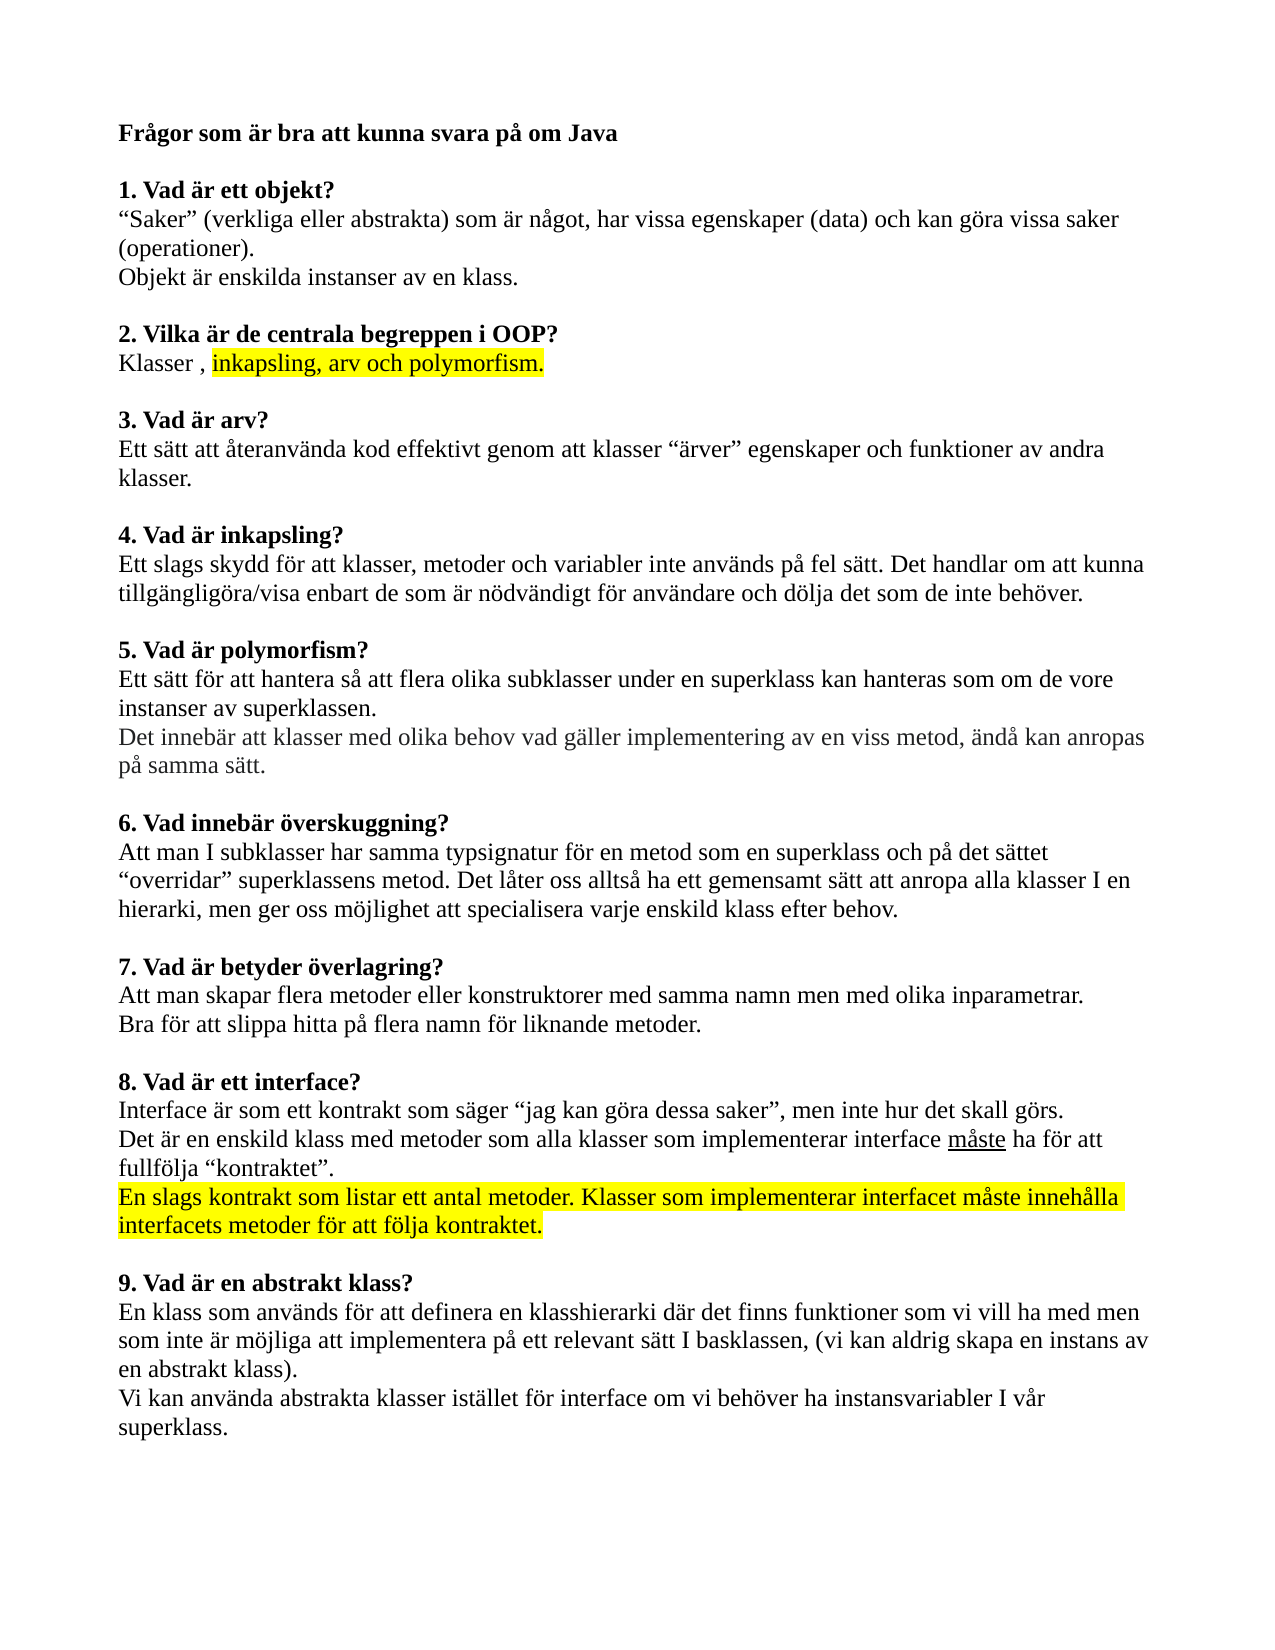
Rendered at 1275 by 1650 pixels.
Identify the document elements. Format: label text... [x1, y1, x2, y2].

text 7. Vad är betyder överlagring? [118, 952, 1157, 981]
text Klasser , inkapsling, arv och polymorfism. [118, 348, 1157, 377]
text Vi kan använda abstrakta klasser istället för interface om vi behöver ha instansvariabler I vår superklass. [118, 1383, 1157, 1441]
text Ett sätt att återanvända kod effektivt genom att klasser “ärver” egenskaper och funktioner av andra klasser. [118, 434, 1157, 492]
text 5. Vad är polymorfism? [118, 636, 1157, 664]
text En klass som används för att definera en klasshierarki där det finns funktioner som vi vill ha med men som inte är möjliga att implementera på ett relevant sätt I basklassen, (vi kan aldrig skapa en instans av en abstrakt klass). [118, 1297, 1157, 1383]
text 6. Vad innebär överskuggning? [118, 808, 1157, 837]
text Att man skapar flera metoder eller konstruktorer med samma namn men med olika inparametrar. [118, 981, 1157, 1009]
text Objekt är enskilda instanser av en klass. [118, 262, 1157, 291]
text Det är en enskild klass med metoder som alla klasser som implementerar interface måste ha för att fullfölja “kontraktet”. En slags kontrakt som listar ett antal metoder. Klasser som implementerar interfacet måste innehålla interfacets metoder för att följa kontraktet. [118, 1124, 1157, 1239]
text Att man I subklasser har samma typsignatur för en metod som en superklass och på det sättet “overridar” superklassens metod. Det låter oss alltså ha ett gemensamt sätt att anropa alla klasser I en hierarki, men ger oss möjlighet att specialisera varje enskild klass efter behov. [118, 837, 1157, 923]
text 1. Vad är ett objekt? [118, 176, 1157, 204]
text Det innebär att klasser med olika behov vad gäller implementering av en viss metod, ändå kan anropas på samma sätt. [118, 722, 1157, 779]
text 4. Vad är inkapsling? [118, 521, 1157, 549]
text Interface är som ett kontrakt som säger “jag kan göra dessa saker”, men inte hur det skall görs. [118, 1096, 1157, 1124]
text Ett slags skydd för att klasser, metoder och variabler inte används på fel sätt. Det handlar om att kunna tillgängligöra/visa enbart de som är nödvändigt för användare och dölja det som de inte behöver. [118, 549, 1157, 607]
text Ett sätt för att hantera så att flera olika subklasser under en superklass kan hanteras som om de vore instanser av superklassen. [118, 664, 1157, 722]
text Frågor som är bra att kunna svara på om Java [118, 118, 1157, 147]
text 3. Vad är arv? [118, 406, 1157, 434]
text Bra för att slippa hitta på flera namn för liknande metoder. [118, 1009, 1157, 1038]
text 2. Vilka är de centrala begreppen i OOP? [118, 319, 1157, 348]
text 9. Vad är en abstrakt klass? [118, 1268, 1157, 1297]
text “Saker” (verkliga eller abstrakta) som är något, har vissa egenskaper (data) och kan göra vissa saker (operationer). [118, 204, 1157, 262]
text 8. Vad är ett interface? [118, 1067, 1157, 1096]
